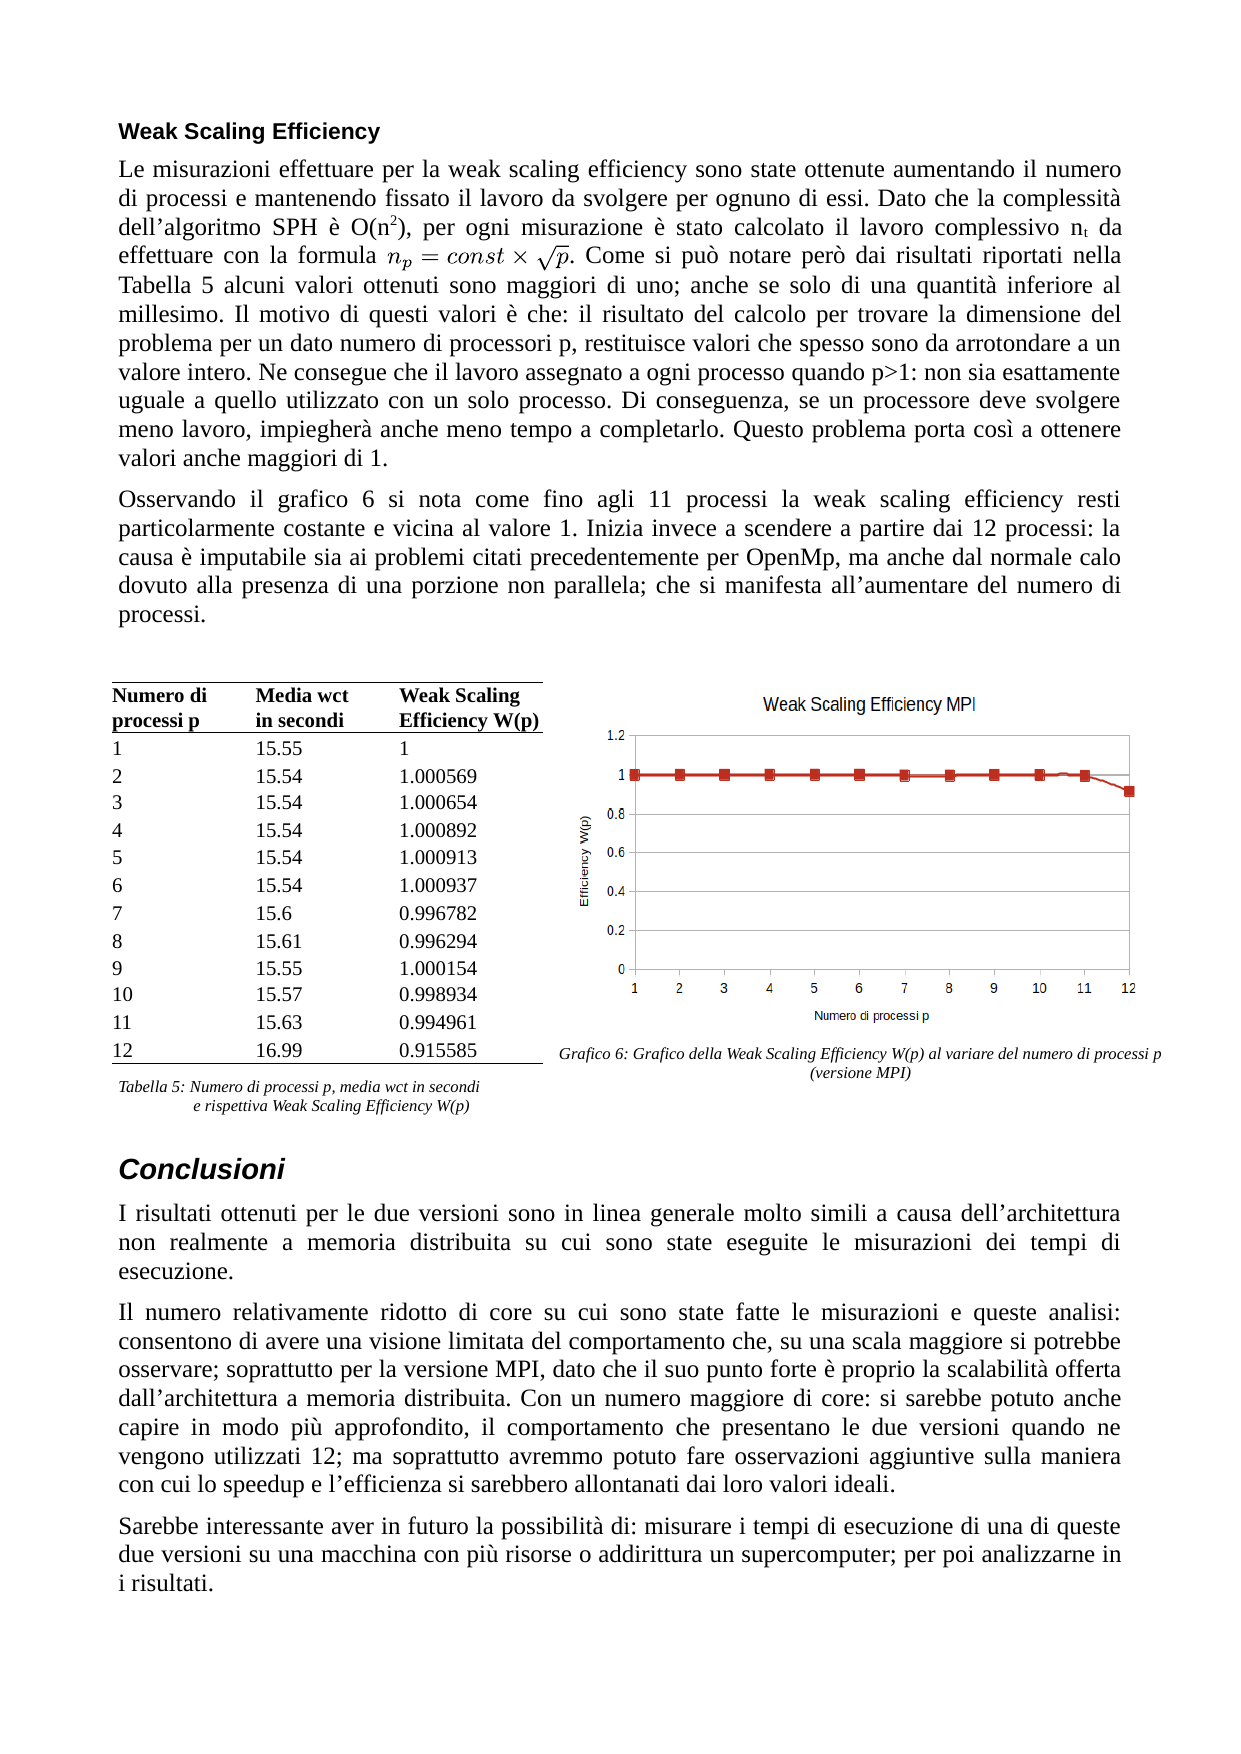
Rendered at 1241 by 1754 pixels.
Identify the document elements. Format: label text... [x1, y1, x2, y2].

subtitle Weak Scaling Efficiency [118, 118, 1122, 144]
table_cell 1.000937 [399, 869, 542, 897]
table_cell 0.998934 [399, 980, 542, 1006]
text Le misurazioni effettuare per la weak scaling efficiency sono state ottenute aumentando il numero di processi e mantenendo fissato il lavoro da svolgere per ognuno di essi. Dato che la complessità dell’algoritmo SPH è O(n2), per ogni misurazione è stato calcolato il lavoro complessivo nt da effettuare con la formula . Come si può notare però dai risultati riportati nella Tabella 5 alcuni valori ottenuti sono maggiori di uno; anche se solo di una quantità inferiore al millesimo. Il motivo di questi valori è che: il risultato del calcolo per trovare la dimensione del problema per un dato numero di processori p, restituisce valori che spesso sono da arrotondare a un valore intero. Ne consegue che il lavoro assegnato a ogni processo quando p>1: non sia esattamente uguale a quello utilizzato con un solo processo. Di conseguenza, se un processore deve svolgere meno lavoro, impiegherà anche meno tempo a completarlo. Questo problema porta così a ottenere valori anche maggiori di 1. [118, 154, 1122, 472]
table_cell 1 [399, 733, 542, 759]
table_cell 16.99 [255, 1034, 399, 1062]
table_cell 15.61 [255, 925, 399, 953]
table_cell 0.996782 [399, 897, 542, 925]
text Tabella 5: Numero di processi p, media wct in secondi e rispettiva Weak Scaling Efficiency W(p) [118, 1076, 557, 1115]
table_cell 4 [112, 814, 255, 842]
subtitle Conclusioni [118, 1152, 1122, 1186]
table_cell 15.6 [255, 897, 399, 925]
table_cell 9 [112, 953, 255, 980]
table_cell 6 [112, 869, 255, 897]
picture [556, 675, 1148, 1044]
table_cell 1.000892 [399, 814, 542, 842]
table_cell 15.63 [255, 1006, 399, 1034]
table_cell 15.55 [255, 953, 399, 980]
text Osservando il grafico 6 si nota come fino agli 11 processi la weak scaling efficiency resti particolarmente costante e vicina al valore 1. Inizia invece a scendere a partire dai 12 processi: la causa è imputabile sia ai problemi citati precedentemente per OpenMp, ma anche dal normale calo dovuto alla presenza di una porzione non parallela; che si manifesta all’aumentare del numero di processi. [118, 484, 1122, 628]
table_cell 0.996294 [399, 925, 542, 953]
table_cell 3 [112, 788, 255, 814]
table_cell 15.54 [255, 842, 399, 869]
text Sarebbe interessante aver in futuro la possibilità di: misurare i tempi di esecuzione di una di queste due versioni su una macchina con più risorse o addirittura un supercomputer; per poi analizzarne in i risultati. [118, 1511, 1122, 1597]
table_cell 15.54 [255, 760, 399, 788]
table_cell 1.000569 [399, 760, 542, 788]
table_cell 10 [112, 980, 255, 1006]
table_cell 1.000913 [399, 842, 542, 869]
table_header Weak Scaling Efficiency W(p) [399, 683, 542, 732]
table_cell 12 [112, 1034, 255, 1062]
table_cell 2 [112, 760, 255, 788]
table_cell 1.000154 [399, 953, 542, 980]
table_cell 15.54 [255, 869, 399, 897]
table_cell 0.994961 [399, 1006, 542, 1034]
table_cell 11 [112, 1006, 255, 1034]
table_cell 1 [112, 733, 255, 759]
text Il numero relativamente ridotto di core su cui sono state fatte le misurazioni e queste analisi: consentono di avere una visione limitata del comportamento che, su una scala maggiore si potrebbe osservare; soprattutto per la versione MPI, dato che il suo punto forte è proprio la scalabilità offerta dall’architettura a memoria distribuita. Con un numero maggiore di core: si sarebbe potuto anche capire in modo più approfondito, il comportamento che presentano le due versioni quando ne vengono utilizzati 12; ma soprattutto avremmo potuto fare osservazioni aggiuntive sulla maniera con cui lo speedup e l’efficienza si sarebbero allontanati dai loro valori ideali. [118, 1297, 1122, 1498]
table_cell 15.54 [255, 788, 399, 814]
text Grafico 6: Grafico della Weak Scaling Efficiency W(p) al variare del numero di processi p (versione MPI) [557, 688, 1166, 1082]
table_cell 15.55 [255, 733, 399, 759]
table_cell 15.54 [255, 814, 399, 842]
table_header Numero di processi p [112, 683, 255, 732]
table_cell 5 [112, 842, 255, 869]
table_cell 0.915585 [399, 1034, 542, 1062]
table_cell 8 [112, 925, 255, 953]
table_cell 7 [112, 897, 255, 925]
table_cell 15.57 [255, 980, 399, 1006]
table_header Media wct in secondi [255, 683, 399, 732]
text I risultati ottenuti per le due versioni sono in linea generale molto simili a causa dell’architettura non realmente a memoria distribuita su cui sono state eseguite le misurazioni dei tempi di esecuzione. [118, 1198, 1122, 1284]
table_cell 1.000654 [399, 788, 542, 814]
